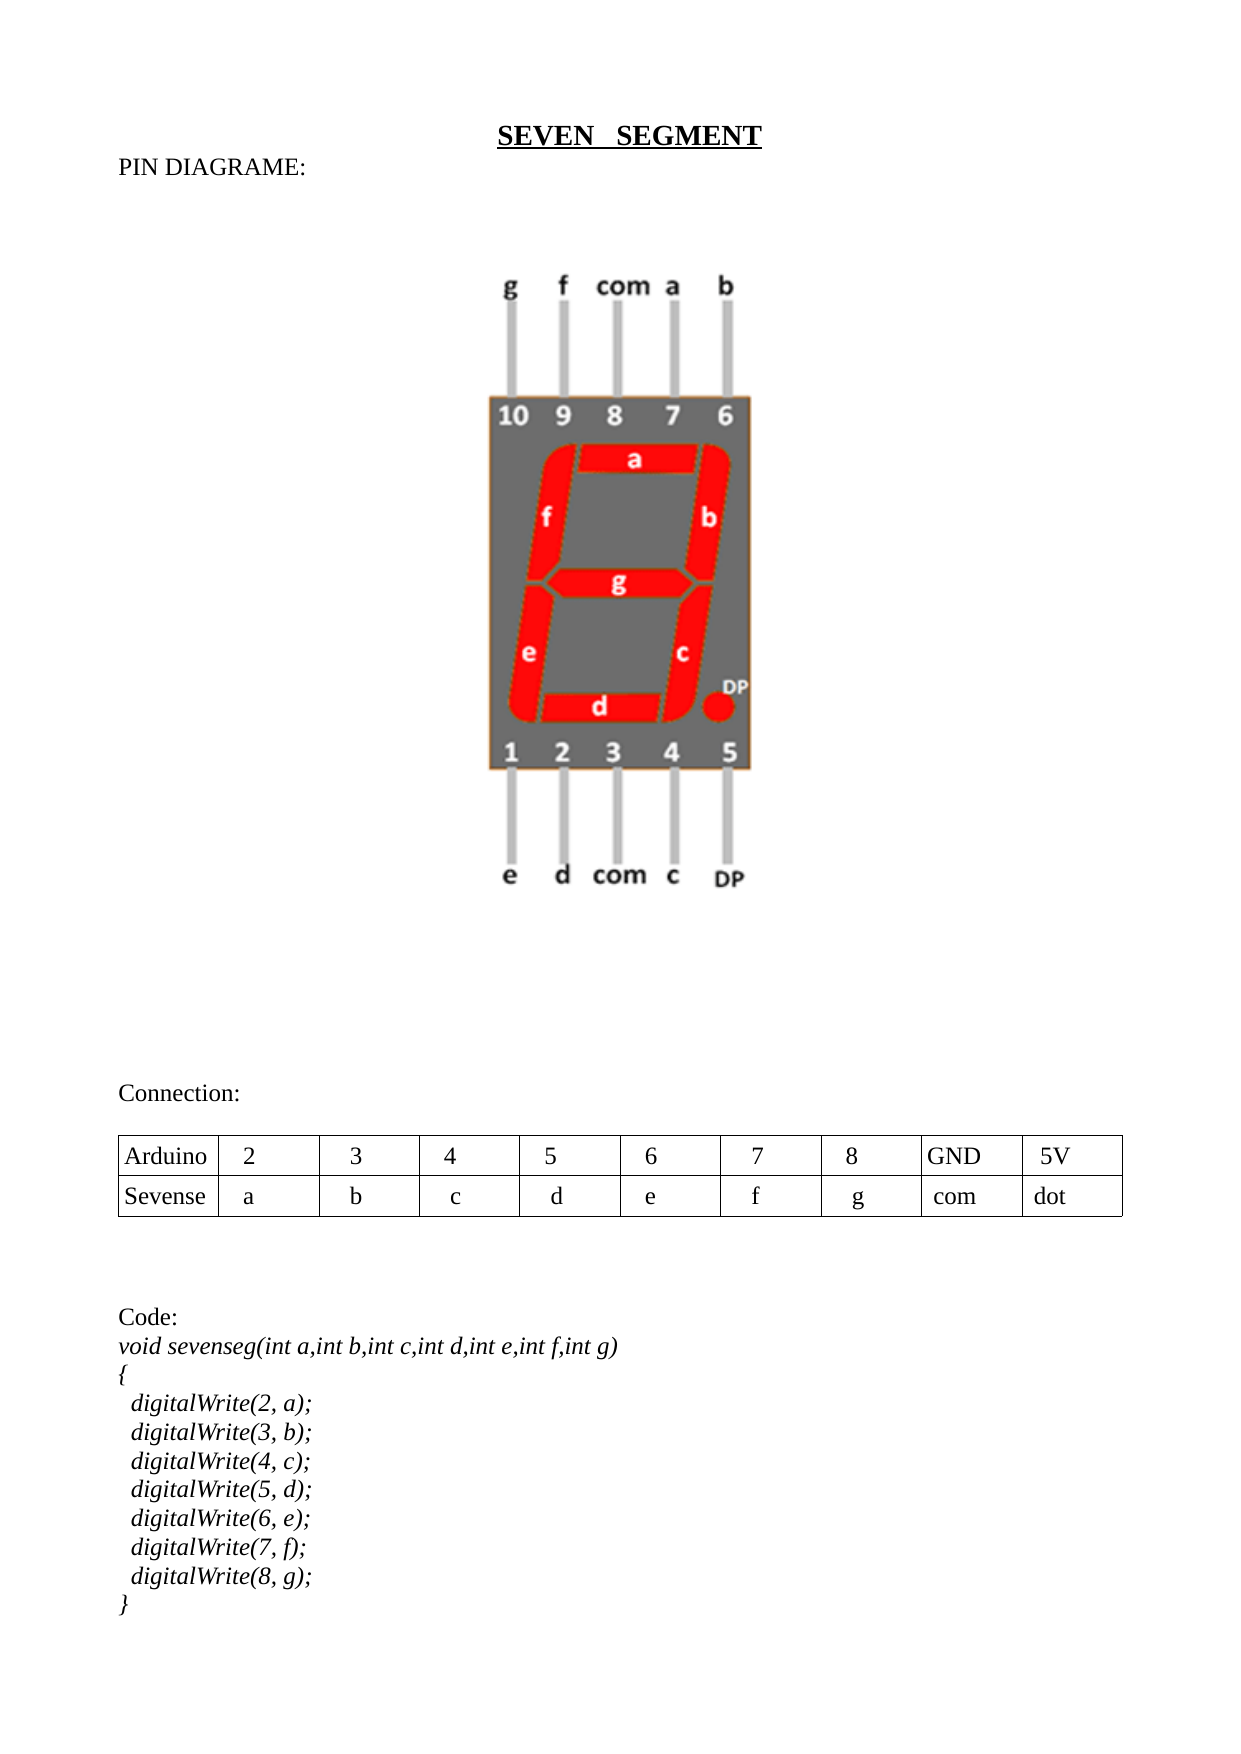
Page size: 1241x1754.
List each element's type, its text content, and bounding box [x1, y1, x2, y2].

table_cell d [520, 1176, 620, 1216]
table_cell b [320, 1176, 419, 1216]
table_header 5 [520, 1136, 620, 1175]
text digitalWrite(3, b); [118, 1417, 1122, 1446]
text Code: [118, 1302, 1122, 1331]
table_header 7 [721, 1136, 821, 1175]
text } [118, 1589, 1122, 1618]
table_cell Sevense [119, 1176, 218, 1216]
table_header 4 [420, 1136, 519, 1175]
table_cell a [219, 1176, 319, 1216]
text digitalWrite(8, g); [118, 1561, 1122, 1589]
table_cell f [721, 1176, 821, 1216]
text SEVEN SEGMENT [118, 118, 1122, 152]
table_header Arduino [119, 1136, 218, 1175]
text PIN DIAGRAME: [118, 152, 1122, 180]
picture [126, 180, 1115, 992]
text { [118, 1359, 1122, 1388]
table_header 8 [822, 1136, 921, 1175]
text digitalWrite(2, a); [118, 1388, 1122, 1417]
text Connection: [118, 1078, 1122, 1106]
table_cell dot [1023, 1176, 1122, 1216]
table_header 6 [621, 1136, 720, 1175]
text digitalWrite(5, d); [118, 1474, 1122, 1503]
table_cell e [621, 1176, 720, 1216]
table_cell com [922, 1176, 1022, 1216]
text digitalWrite(4, c); [118, 1446, 1122, 1474]
table_header 2 [219, 1136, 319, 1175]
table_header GND [922, 1136, 1022, 1175]
table_cell g [822, 1176, 921, 1216]
table_cell c [420, 1176, 519, 1216]
text void sevenseg(int a,int b,int c,int d,int e,int f,int g) [118, 1331, 1122, 1359]
table_header 3 [320, 1136, 419, 1175]
text digitalWrite(7, f); [118, 1532, 1122, 1561]
text digitalWrite(6, e); [118, 1503, 1122, 1532]
table_header 5V [1023, 1136, 1122, 1175]
